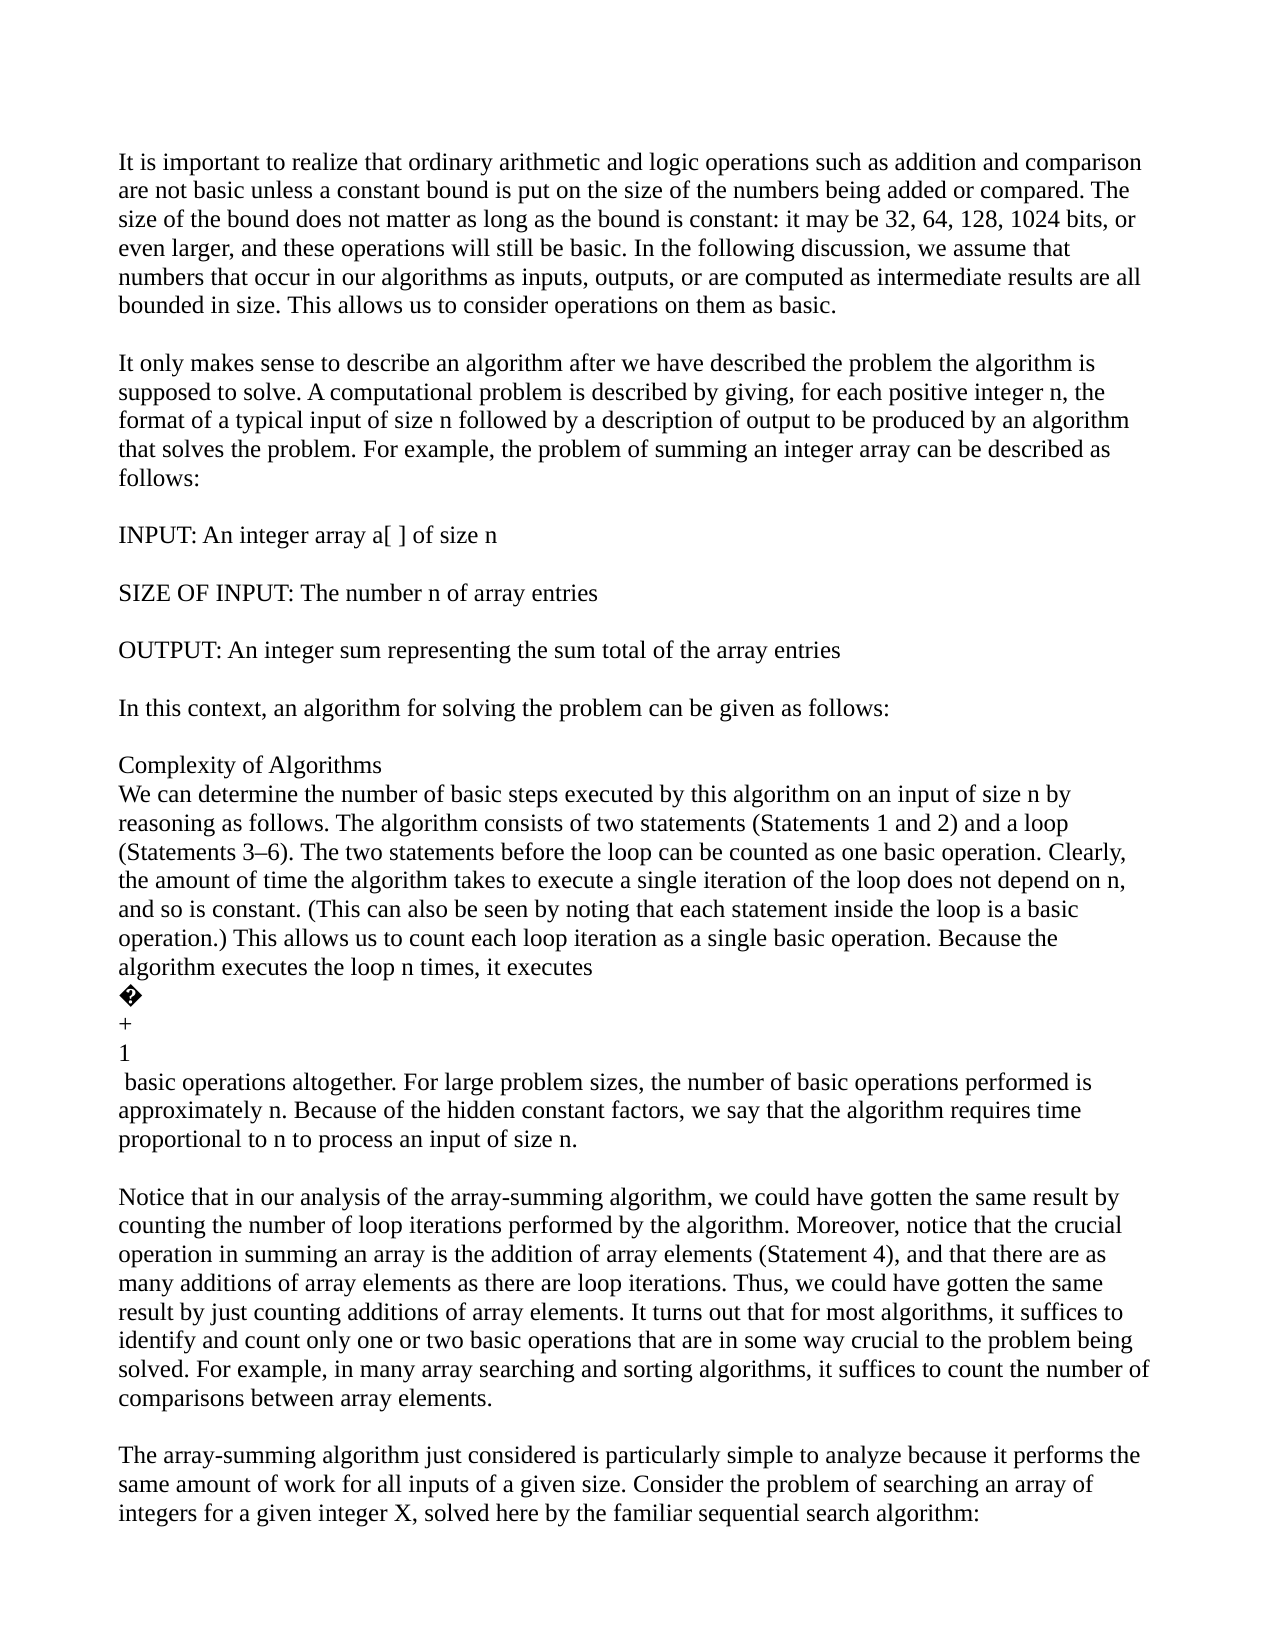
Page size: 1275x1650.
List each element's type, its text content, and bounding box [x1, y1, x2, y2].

text It only makes sense to describe an algorithm after we have described the problem the algorithm is supposed to solve. A computational problem is described by giving, for each positive integer n, the format of a typical input of size n followed by a description of output to be produced by an algorithm that solves the problem. For example, the problem of summing an integer array can be described as follows: [118, 348, 1157, 492]
text In this context, an algorithm for solving the problem can be given as follows: [118, 693, 1157, 722]
text It is important to realize that ordinary arithmetic and logic operations such as addition and comparison are not basic unless a constant bound is put on the size of the numbers being added or compared. The size of the bound does not matter as long as the bound is constant: it may be 32, 64, 128, 1024 bits, or even larger, and these operations will still be basic. In the following discussion, we assume that numbers that occur in our algorithms as inputs, outputs, or are computed as intermediate results are all bounded in size. This allows us to consider operations on them as basic. [118, 147, 1157, 319]
text 1 [118, 1038, 1157, 1067]
text SIZE OF INPUT: The number n of array entries [118, 578, 1157, 607]
text Notice that in our analysis of the array-summing algorithm, we could have gotten the same result by counting the number of loop iterations performed by the algorithm. Moreover, notice that the crucial operation in summing an array is the addition of array elements (Statement 4), and that there are as many additions of array elements as there are loop iterations. Thus, we could have gotten the same result by just counting additions of array elements. It turns out that for most algorithms, it suffices to identify and count only one or two basic operations that are in some way crucial to the problem being solved. For example, in many array searching and sorting algorithms, it suffices to count the number of comparisons between array elements. [118, 1182, 1157, 1412]
text INPUT: An integer array a[ ] of size n [118, 521, 1157, 549]
text + [118, 1009, 1157, 1038]
text � [118, 981, 1157, 1009]
text The array-summing algorithm just considered is particularly simple to analyze because it performs the same amount of work for all inputs of a given size. Consider the problem of searching an array of integers for a given integer X, solved here by the familiar sequential search algorithm: [118, 1441, 1157, 1527]
text We can determine the number of basic steps executed by this algorithm on an input of size n by reasoning as follows. The algorithm consists of two statements (Statements 1 and 2) and a loop (Statements 3–6). The two statements before the loop can be counted as one basic operation. Clearly, the amount of time the algorithm takes to execute a single iteration of the loop does not depend on n, and so is constant. (This can also be seen by noting that each statement inside the loop is a basic operation.) This allows us to count each loop iteration as a single basic operation. Because the algorithm executes the loop n times, it executes [118, 779, 1157, 981]
text Complexity of Algorithms [118, 751, 1157, 779]
text basic operations altogether. For large problem sizes, the number of basic operations performed is approximately n. Because of the hidden constant factors, we say that the algorithm requires time proportional to n to process an input of size n. [118, 1067, 1157, 1153]
text OUTPUT: An integer sum representing the sum total of the array entries [118, 636, 1157, 664]
